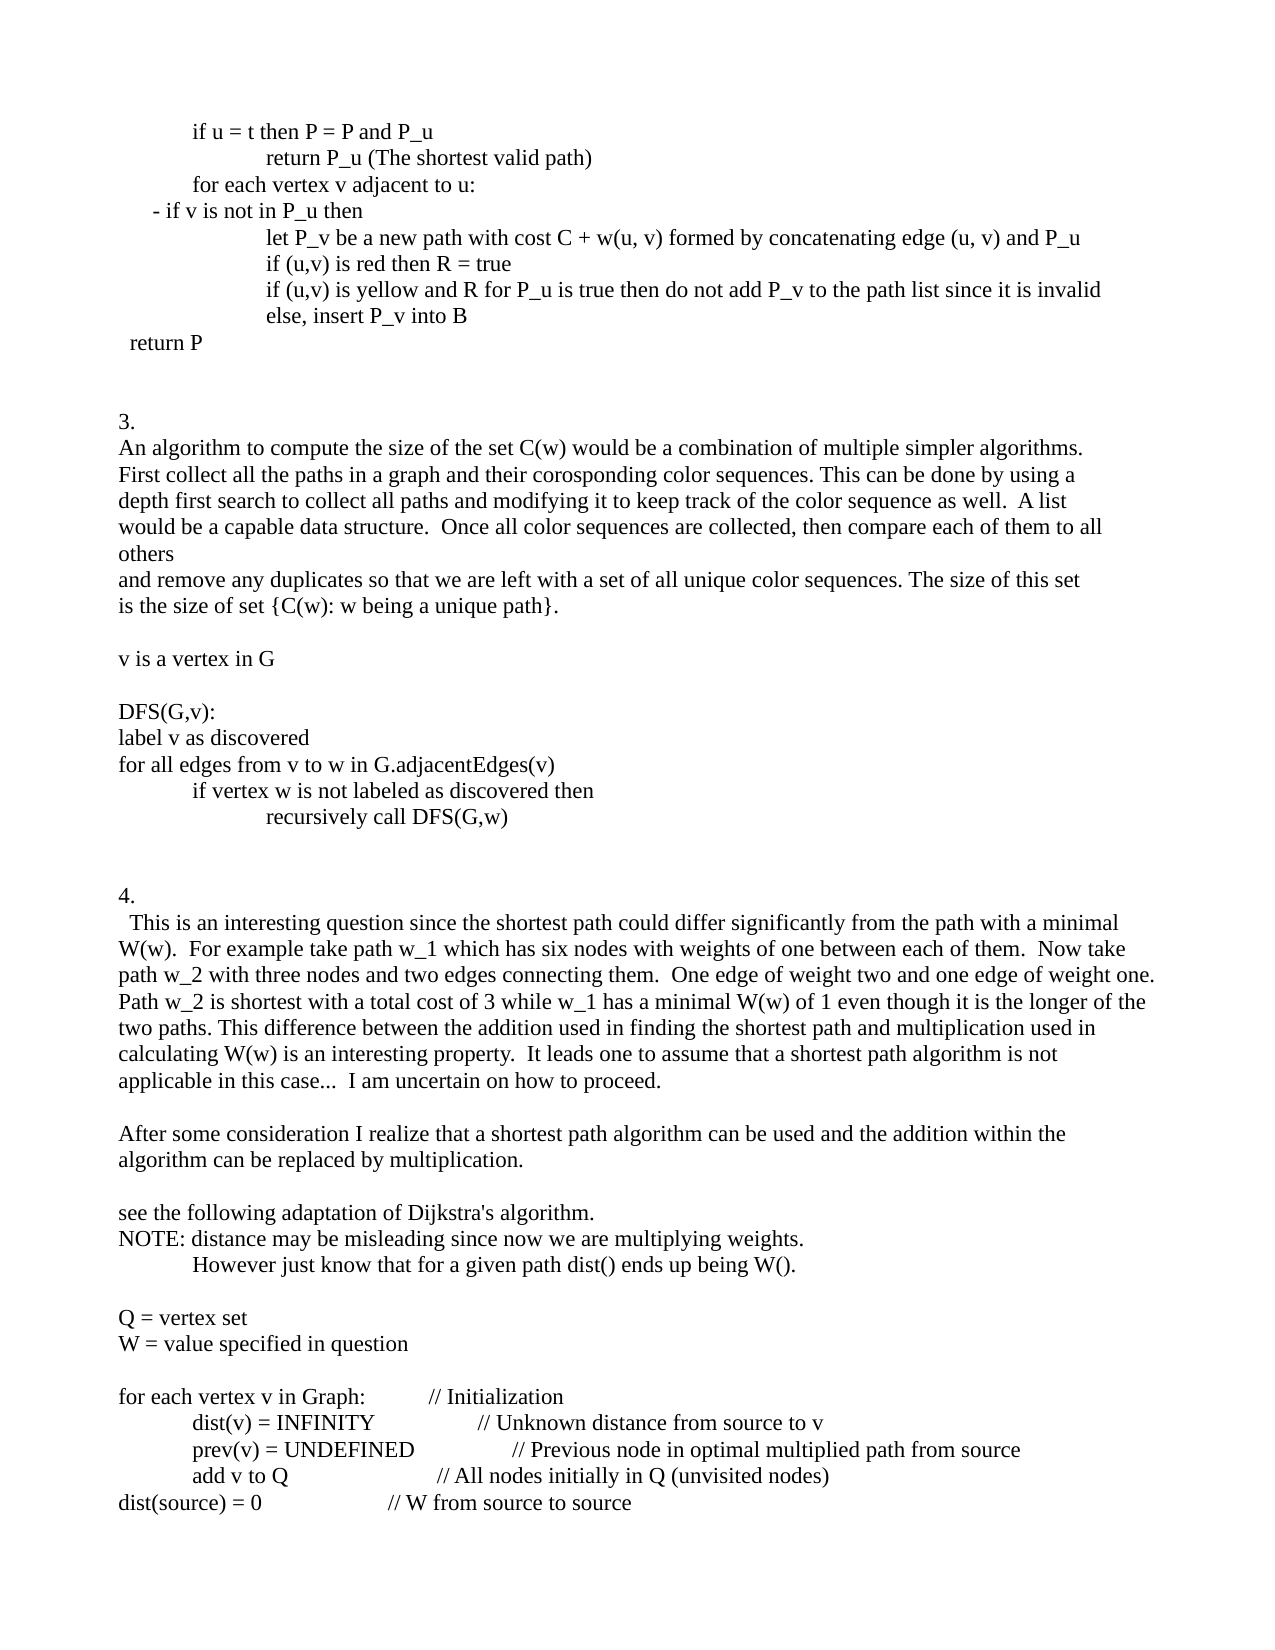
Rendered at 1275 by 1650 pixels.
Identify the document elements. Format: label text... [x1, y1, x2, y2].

text v is a vertex in G [118, 645, 1157, 672]
text see the following adaptation of Dijkstra's algorithm. [118, 1199, 1157, 1225]
text After some consideration I realize that a shortest path algorithm can be used and the addition within the algorithm can be replaced by multiplication. [118, 1119, 1157, 1172]
text 3. [118, 408, 1157, 434]
text W = value specified in question [118, 1330, 1157, 1357]
text This is an interesting question since the shortest path could differ significantly from the path with a minimal W(w). For example take path w_1 which has six nodes with weights of one between each of them. Now take path w_2 with three nodes and two edges connecting them. One edge of weight two and one edge of weight one. Path w_2 is shortest with a total cost of 3 while w_1 has a minimal W(w) of 1 even though it is the longer of the two paths. This difference between the addition used in finding the shortest path and multiplication used in calculating W(w) is an interesting property. It leads one to assume that a shortest path algorithm is not applicable in this case... I am uncertain on how to proceed. [118, 909, 1157, 1093]
text prev(v) = UNDEFINED // Previous node in optimal multiplied path from source [118, 1436, 1157, 1462]
text recursively call DFS(G,w) [118, 803, 1157, 830]
text label v as discovered [118, 724, 1157, 751]
text is the size of set {C(w): w being a unique path}. [118, 592, 1157, 619]
text if (u,v) is red then R = true [118, 250, 1157, 276]
text dist(source) = 0 // W from source to source [118, 1488, 1157, 1515]
text for each vertex v in Graph: // Initialization [118, 1383, 1157, 1409]
text let P_v be a new path with cost C + w(u, v) formed by concatenating edge (u, v) and P_u [118, 223, 1157, 250]
text for each vertex v adjacent to u: [118, 171, 1157, 197]
text - if v is not in P_u then [118, 197, 1157, 223]
text for all edges from v to w in G.adjacentEdges(v) [118, 751, 1157, 777]
text if u = t then P = P and P_u [118, 118, 1157, 144]
text DFS(G,v): [118, 698, 1157, 724]
text if (u,v) is yellow and R for P_u is true then do not add P_v to the path list since it is invalid [118, 276, 1157, 303]
text First collect all the paths in a graph and their corosponding color sequences. This can be done by using a [118, 461, 1157, 487]
text would be a capable data structure. Once all color sequences are collected, then compare each of them to all others [118, 513, 1157, 566]
text Q = vertex set [118, 1304, 1157, 1330]
text 4. [118, 882, 1157, 909]
text depth first search to collect all paths and modifying it to keep track of the color sequence as well. A list [118, 487, 1157, 513]
text return P [118, 329, 1157, 355]
text dist(v) = INFINITY // Unknown distance from source to v [118, 1409, 1157, 1436]
text add v to Q // All nodes initially in Q (unvisited nodes) [118, 1462, 1157, 1488]
text An algorithm to compute the size of the set C(w) would be a combination of multiple simpler algorithms. [118, 434, 1157, 461]
text return P_u (The shortest valid path) [118, 144, 1157, 171]
text if vertex w is not labeled as discovered then [118, 777, 1157, 803]
text else, insert P_v into B [118, 303, 1157, 329]
text However just know that for a given path dist() ends up being W(). [118, 1251, 1157, 1278]
text NOTE: distance may be misleading since now we are multiplying weights. [118, 1225, 1157, 1251]
text and remove any duplicates so that we are left with a set of all unique color sequences. The size of this set [118, 566, 1157, 592]
